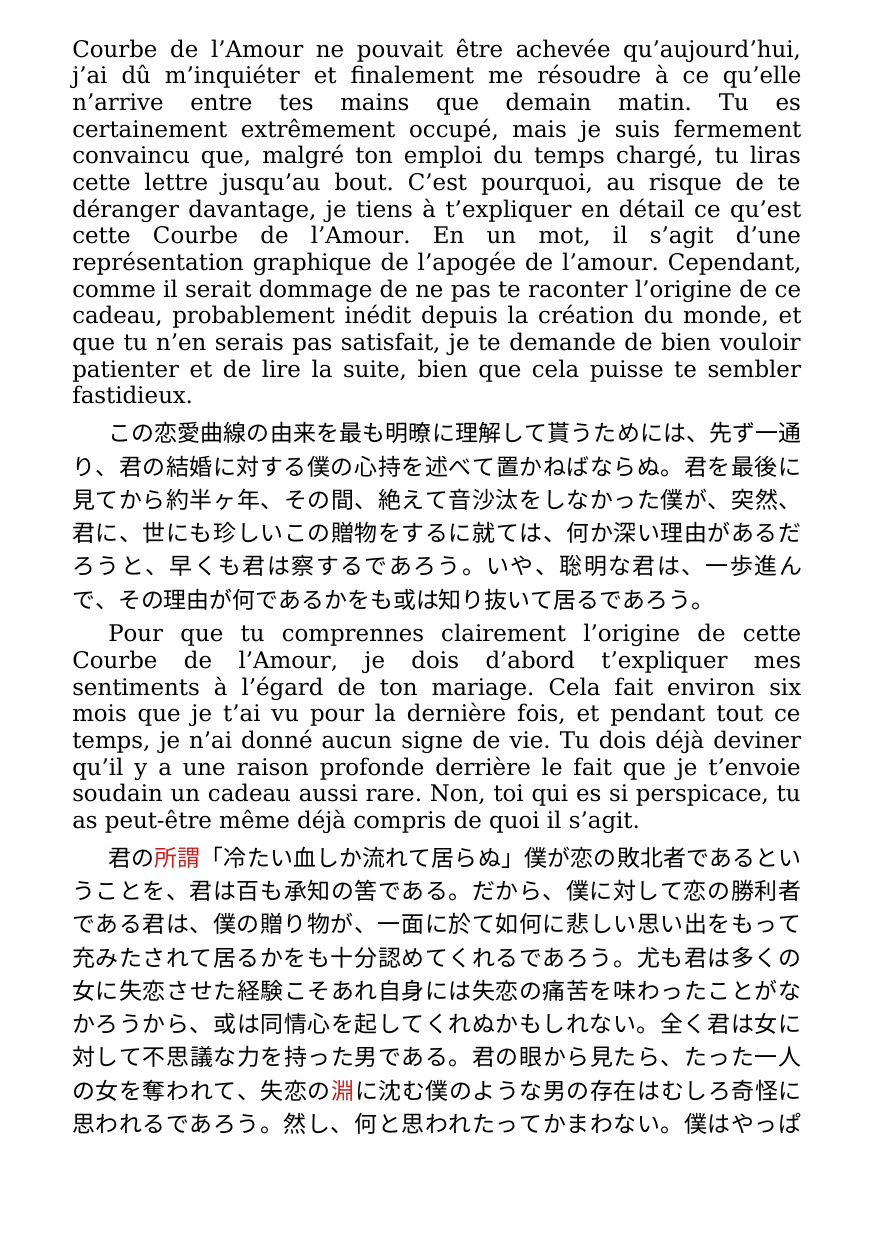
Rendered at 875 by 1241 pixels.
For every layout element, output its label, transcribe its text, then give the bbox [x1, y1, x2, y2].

text 君の所謂「冷たい血しか流れて居らぬ」僕が恋の敗北者であるということを、君は百も承知の筈である。だから、僕に対して恋の勝利者である君は、僕の贈り物が、一面に於て如何に悲しい思い出をもって充みたされて居るかをも十分認めてくれるであろう。尤も君は多くの女に失恋させた経験こそあれ自身には失恋の痛苦を味わったことがなかろうから、或は同情心を起してくれぬかもしれない。全く君は女に対して不思議な力を持った男である。君の眼から見たら、たった一人の女を奪われて、失恋の淵に沈む僕のような男の存在はむしろ奇怪に思われるであろう。然し、何と思われたってかまわない。僕はやっぱ [72, 840, 802, 1139]
text この恋愛曲線の由来を最も明暸に理解して貰うためには、先ず一通り、君の結婚に対する僕の心持を述べて置かねばならぬ。君を最後に見てから約半ヶ年、その間、絶えて音沙汰をしなかった僕が、突然、君に、世にも珍しいこの贈物をするに就ては、何か深い理由があるだろうと、早くも君は察するであろう。いや、聡明な君は、一歩進んで、その理由が何であるかをも或は知り抜いて居るであろう。 [72, 415, 802, 615]
text Courbe de l’Amour ne pouvait être achevée qu’aujourd’hui, j’ai dû m’inquiéter et finalement me résoudre à ce qu’elle n’arrive entre tes mains que demain matin. Tu es certainement extrêmement occupé, mais je suis fermement convaincu que, malgré ton emploi du temps chargé, tu liras cette lettre jusqu’au bout. C’est pourquoi, au risque de te déranger davantage, je tiens à t’expliquer en détail ce qu’est cette Courbe de l’Amour. En un mot, il s’agit d’une représentation graphique de l’apogée de l’amour. Cependant, comme il serait dommage de ne pas te raconter l’origine de ce cadeau, probablement inédit depuis la création du monde, et que tu n’en serais pas satisfait, je te demande de bien vouloir patienter et de lire la suite, bien que cela puisse te sembler fastidieux. [72, 36, 802, 409]
text Pour que tu comprennes clairement l’origine de cette Courbe de l’Amour, je dois d’abord t’expliquer mes sentiments à l’égard de ton mariage. Cela fait environ six mois que je t’ai vu pour la dernière fois, et pendant tout ce temps, je n’ai donné aucun signe de vie. Tu dois déjà deviner qu’il y a une raison profonde derrière le fait que je t’envoie soudain un cadeau aussi rare. Non, toi qui es si perspicace, tu as peut-être même déjà compris de quoi il s’agit. [72, 621, 802, 834]
